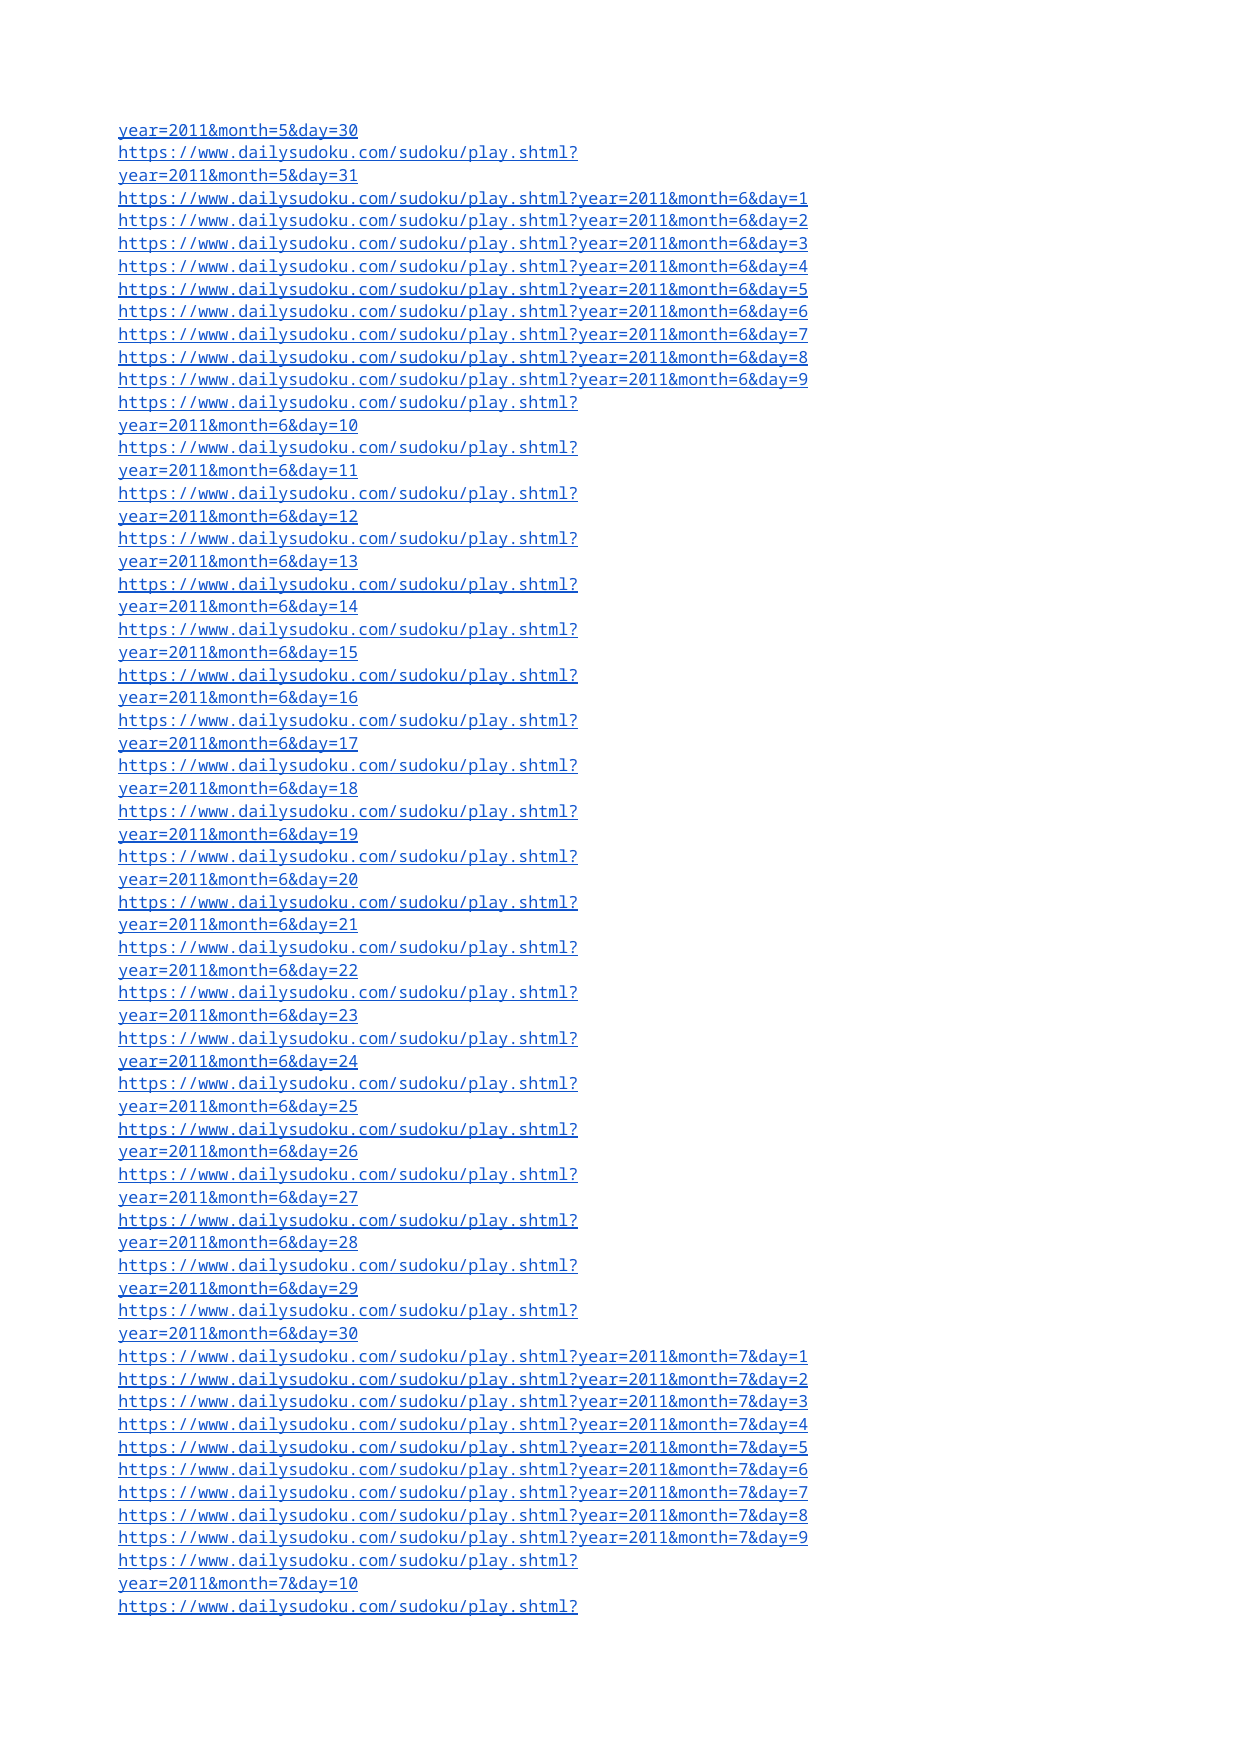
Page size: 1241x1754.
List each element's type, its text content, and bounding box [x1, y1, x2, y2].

table_cell https://www.dailysudoku.com/sudoku/play.shtml?year=2011&month=7&day=5 [118, 1435, 812, 1458]
table_cell https://www.dailysudoku.com/sudoku/play.shtml?year=2011&month=6&day=8 [118, 345, 812, 368]
table_cell https://www.dailysudoku.com/sudoku/play.shtml?year=2011&month=6&day=5 [118, 277, 812, 300]
table_cell https://www.dailysudoku.com/sudoku/play.shtml?year=2011&month=6&day=26 [118, 1117, 812, 1163]
table_cell https://www.dailysudoku.com/sudoku/play.shtml?year=2011&month=6&day=1 [118, 186, 812, 209]
table_cell https://www.dailysudoku.com/sudoku/play.shtml?year=2011&month=7&day=9 [118, 1526, 812, 1549]
table_cell https://www.dailysudoku.com/sudoku/play.shtml?year=2011&month=7&day=6 [118, 1458, 812, 1481]
table_cell https://www.dailysudoku.com/sudoku/play.shtml?year=2011&month=6&day=28 [118, 1208, 812, 1253]
table_cell https://www.dailysudoku.com/sudoku/play.shtml?year=2011&month=6&day=14 [118, 572, 812, 618]
table_cell https://www.dailysudoku.com/sudoku/play.shtml?year=2011&month=6&day=13 [118, 527, 812, 572]
table_cell https://www.dailysudoku.com/sudoku/play.shtml?year=2011&month=6&day=18 [118, 754, 812, 799]
table_cell https://www.dailysudoku.com/sudoku/play.shtml?year=2011&month=6&day=19 [118, 799, 812, 845]
table_cell https://www.dailysudoku.com/sudoku/play.shtml?year=2011&month=6&day=6 [118, 300, 812, 322]
table_cell https://www.dailysudoku.com/sudoku/play.shtml? [118, 1594, 812, 1617]
table_cell https://www.dailysudoku.com/sudoku/play.shtml?year=2011&month=6&day=24 [118, 1026, 812, 1072]
table_cell https://www.dailysudoku.com/sudoku/play.shtml?year=2011&month=6&day=30 [118, 1299, 812, 1344]
table_cell https://www.dailysudoku.com/sudoku/play.shtml?year=2011&month=6&day=9 [118, 368, 812, 391]
table_cell https://www.dailysudoku.com/sudoku/play.shtml?year=2011&month=6&day=4 [118, 254, 812, 277]
table_cell https://www.dailysudoku.com/sudoku/play.shtml?year=2011&month=6&day=15 [118, 618, 812, 663]
table_cell https://www.dailysudoku.com/sudoku/play.shtml?year=2011&month=7&day=4 [118, 1413, 812, 1435]
table_cell https://www.dailysudoku.com/sudoku/play.shtml?year=2011&month=6&day=21 [118, 890, 812, 936]
table_cell https://www.dailysudoku.com/sudoku/play.shtml?year=2011&month=6&day=12 [118, 481, 812, 527]
table_cell https://www.dailysudoku.com/sudoku/play.shtml?year=2011&month=6&day=22 [118, 936, 812, 981]
table_cell https://www.dailysudoku.com/sudoku/play.shtml?year=2011&month=6&day=25 [118, 1072, 812, 1117]
table_cell https://www.dailysudoku.com/sudoku/play.shtml?year=2011&month=6&day=29 [118, 1254, 812, 1299]
table_cell https://www.dailysudoku.com/sudoku/play.shtml?year=2011&month=7&day=1 [118, 1344, 812, 1367]
table_cell https://www.dailysudoku.com/sudoku/play.shtml?year=2011&month=7&day=10 [118, 1549, 812, 1594]
table_cell https://www.dailysudoku.com/sudoku/play.shtml?year=2011&month=6&day=2 [118, 209, 812, 232]
table_cell https://www.dailysudoku.com/sudoku/play.shtml?year=2011&month=6&day=17 [118, 709, 812, 754]
table_cell year=2011&month=5&day=30 [118, 118, 812, 141]
table_cell https://www.dailysudoku.com/sudoku/play.shtml?year=2011&month=7&day=7 [118, 1481, 812, 1503]
table_cell https://www.dailysudoku.com/sudoku/play.shtml?year=2011&month=7&day=8 [118, 1503, 812, 1526]
table_cell https://www.dailysudoku.com/sudoku/play.shtml?year=2011&month=6&day=20 [118, 845, 812, 890]
table_cell https://www.dailysudoku.com/sudoku/play.shtml?year=2011&month=7&day=3 [118, 1390, 812, 1412]
table_cell https://www.dailysudoku.com/sudoku/play.shtml?year=2011&month=6&day=27 [118, 1163, 812, 1208]
table_cell https://www.dailysudoku.com/sudoku/play.shtml?year=2011&month=6&day=11 [118, 436, 812, 481]
table_cell https://www.dailysudoku.com/sudoku/play.shtml?year=2011&month=5&day=31 [118, 141, 812, 186]
table_cell https://www.dailysudoku.com/sudoku/play.shtml?year=2011&month=6&day=3 [118, 232, 812, 254]
table_cell https://www.dailysudoku.com/sudoku/play.shtml?year=2011&month=6&day=16 [118, 663, 812, 708]
table_cell https://www.dailysudoku.com/sudoku/play.shtml?year=2011&month=6&day=7 [118, 323, 812, 345]
table_cell https://www.dailysudoku.com/sudoku/play.shtml?year=2011&month=6&day=23 [118, 981, 812, 1026]
table_cell https://www.dailysudoku.com/sudoku/play.shtml?year=2011&month=6&day=10 [118, 391, 812, 436]
table_cell https://www.dailysudoku.com/sudoku/play.shtml?year=2011&month=7&day=2 [118, 1367, 812, 1390]
